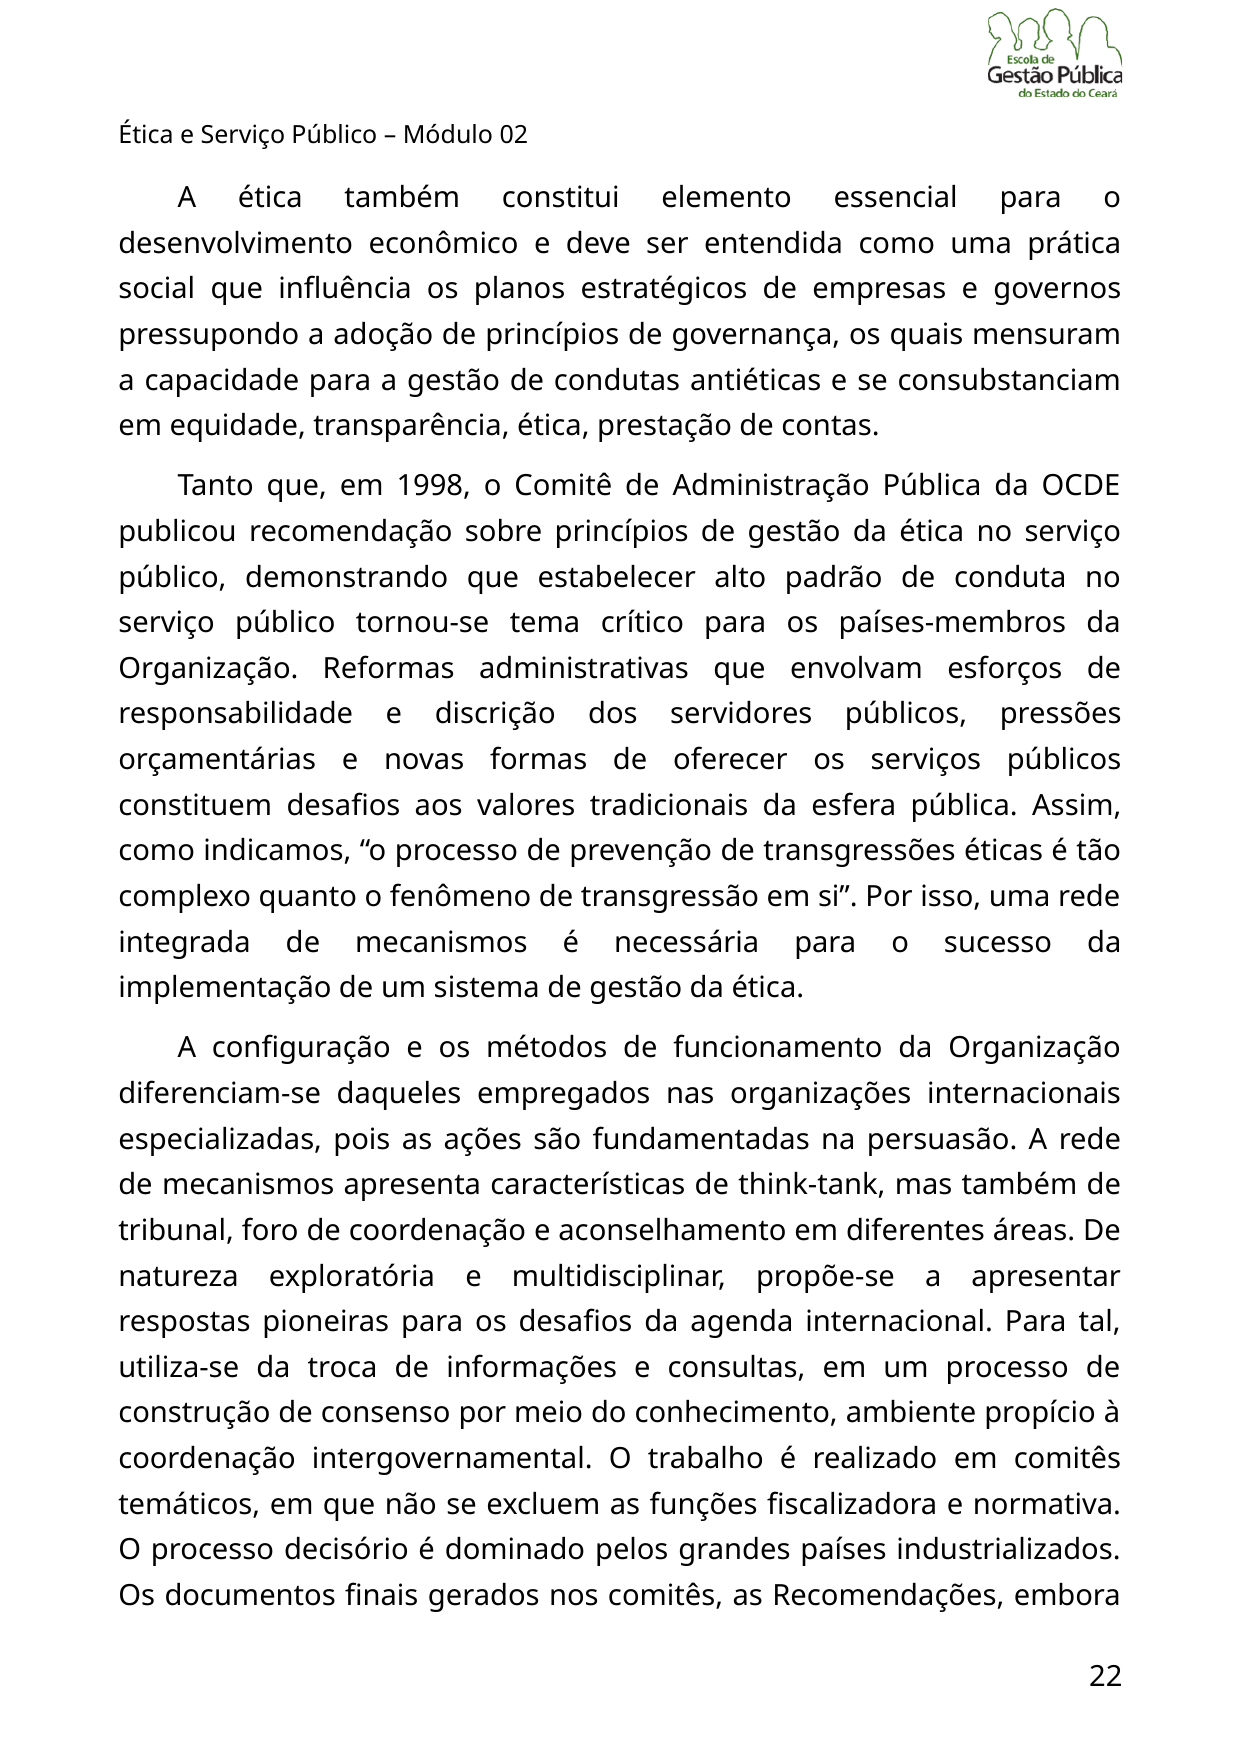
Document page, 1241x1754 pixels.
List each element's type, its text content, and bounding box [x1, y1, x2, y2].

text A ética também constitui elemento essencial para o desenvolvimento econômico e deve ser entendida como uma prática social que influência os planos estratégicos de empresas e governos pressupondo a adoção de princípios de governança, os quais mensuram a capacidade para a gestão de condutas antiéticas e se consubstanciam em equidade, transparência, ética, prestação de contas. [118, 176, 1122, 444]
text A configuração e os métodos de funcionamento da Organização diferenciam-se daqueles empregados nas organizações internacionais especializadas, pois as ações são fundamentadas na persuasão. A rede de mecanismos apresenta características de think-tank, mas também de tribunal, foro de coordenação e aconselhamento em diferentes áreas. De natureza exploratória e multidisciplinar, propõe-se a apresentar respostas pioneiras para os desafios da agenda internacional. Para tal, utiliza-se da troca de informações e consultas, em um processo de construção de consenso por meio do conhecimento, ambiente propício à coordenação intergovernamental. O trabalho é realizado em comitês temáticos, em que não se excluem as funções fiscalizadora e normativa. O processo decisório é dominado pelos grandes países industrializados. Os documentos finais gerados nos comitês, as Recomendações, embora [118, 1027, 1122, 1614]
text Tanto que, em 1998, o Comitê de Administração Pública da OCDE publicou recomendação sobre princípios de gestão da ética no serviço público, demonstrando que estabelecer alto padrão de conduta no serviço público tornou-se tema crítico para os países-membros da Organização. Reformas administrativas que envolvam esforços de responsabilidade e discrição dos servidores públicos, pressões orçamentárias e novas formas de oferecer os serviços públicos constituem desafios aos valores tradicionais da esfera pública. Assim, como indicamos, “o processo de prevenção de transgressões éticas é tão complexo quanto o fenômeno de transgressão em si”. Por isso, uma rede integrada de mecanismos é necessária para o sucesso da implementação de um sistema de gestão da ética. [118, 465, 1122, 1006]
picture [118, 8, 1123, 97]
